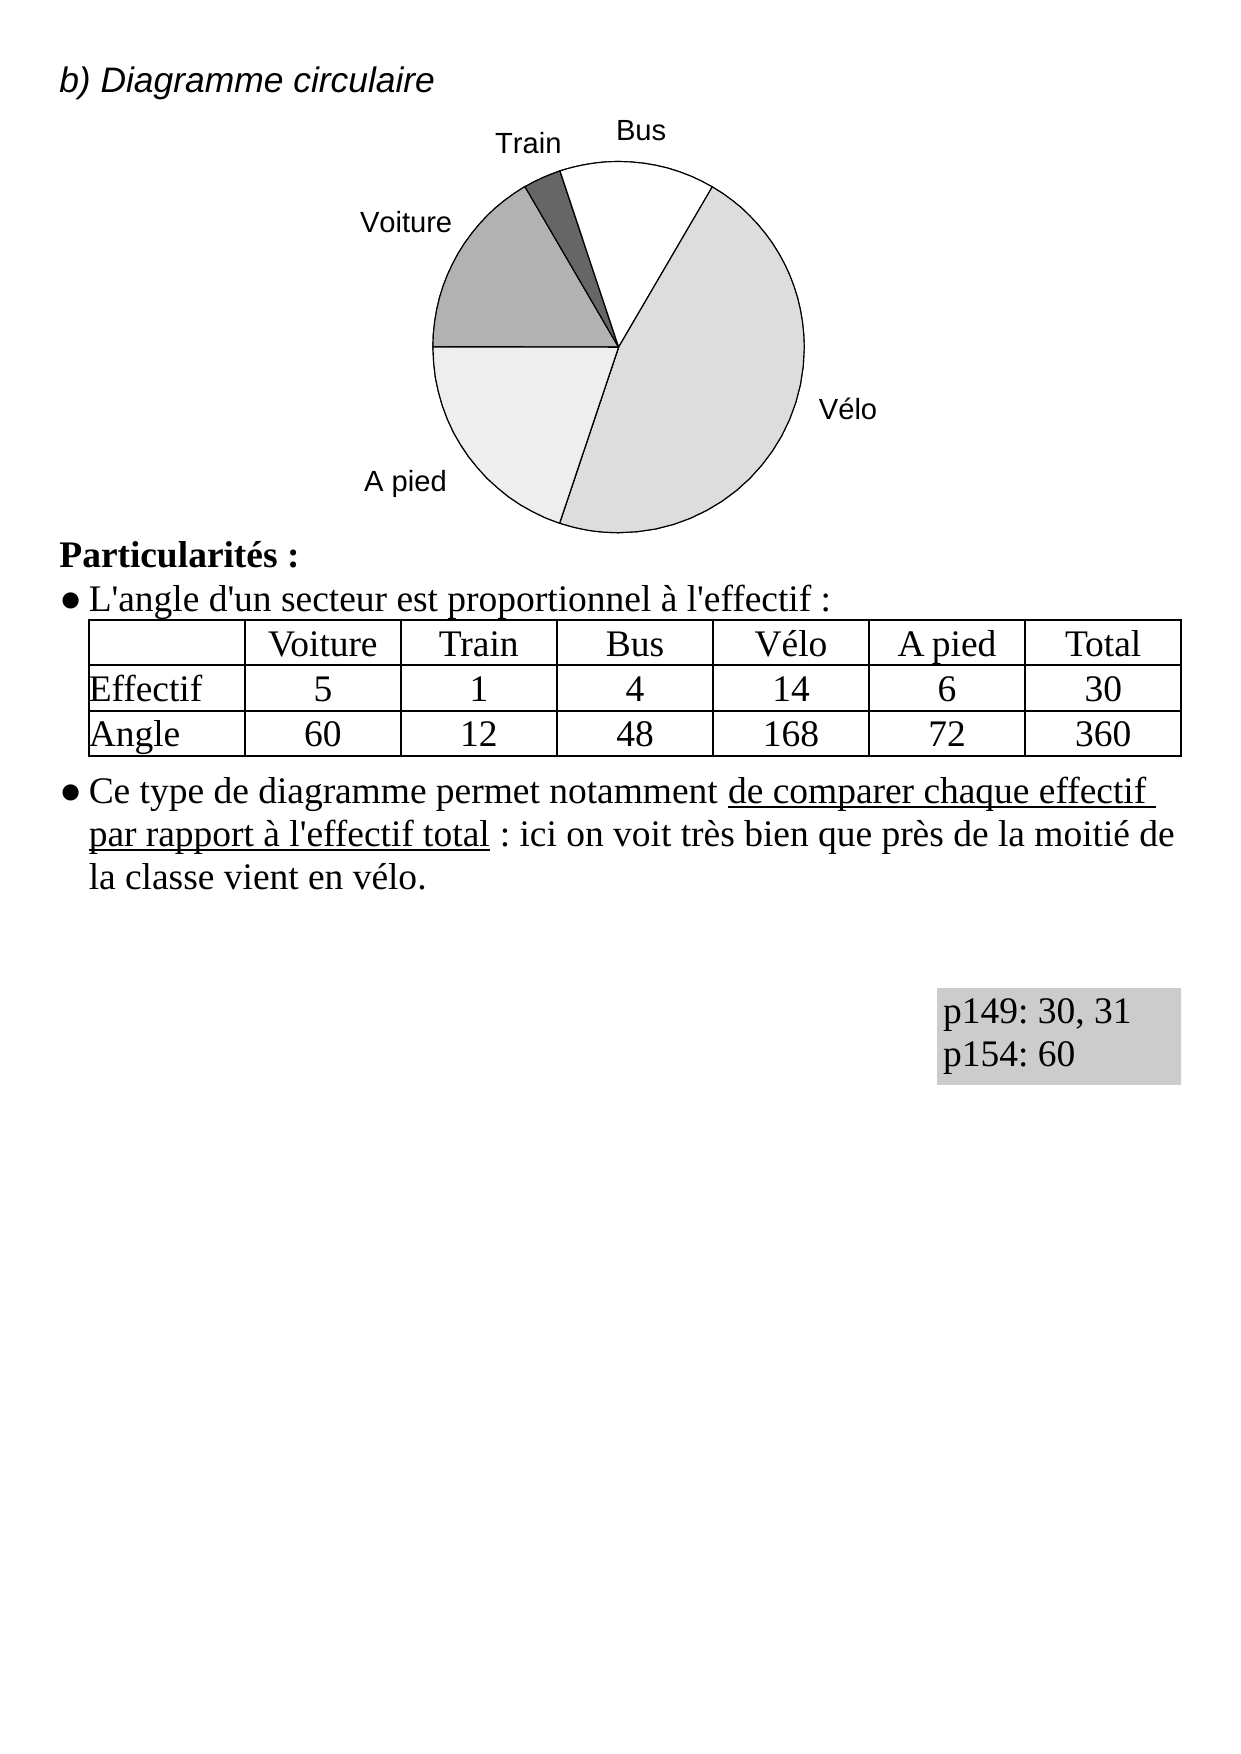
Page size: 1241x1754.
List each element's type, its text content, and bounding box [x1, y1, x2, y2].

list Ce type de diagramme permet notamment de comparer chaque effectif par rapport à l'effectif total : ici on voit très bien que près de la moitié de la classe vient en vélo. [59, 768, 1181, 898]
table_cell 72 [870, 712, 1024, 755]
table_header [90, 621, 244, 664]
table_cell 1 [402, 666, 556, 709]
table_cell Effectif [90, 666, 244, 709]
table_cell 30 [1026, 666, 1180, 709]
table_cell 14 [714, 666, 868, 709]
table_cell 5 [246, 666, 400, 709]
text Particularités : [59, 533, 1181, 576]
table_header A pied [870, 621, 1024, 664]
table_cell 60 [246, 712, 400, 755]
table_cell 4 [558, 666, 712, 709]
table_header Total [1026, 621, 1180, 664]
table_cell 360 [1026, 712, 1180, 755]
table_cell 12 [402, 712, 556, 755]
table_cell 168 [714, 712, 868, 755]
table_cell 48 [558, 712, 712, 755]
table_cell Angle [90, 712, 244, 755]
list L'angle d'un secteur est proportionnel à l'effectif : [59, 576, 1181, 619]
list Diagramme circulaire [59, 59, 1181, 100]
table_header Bus [558, 621, 712, 664]
table_cell 6 [870, 666, 1024, 709]
table_header Vélo [714, 621, 868, 664]
table_header Voiture [246, 621, 400, 664]
table_header Train [402, 621, 556, 664]
